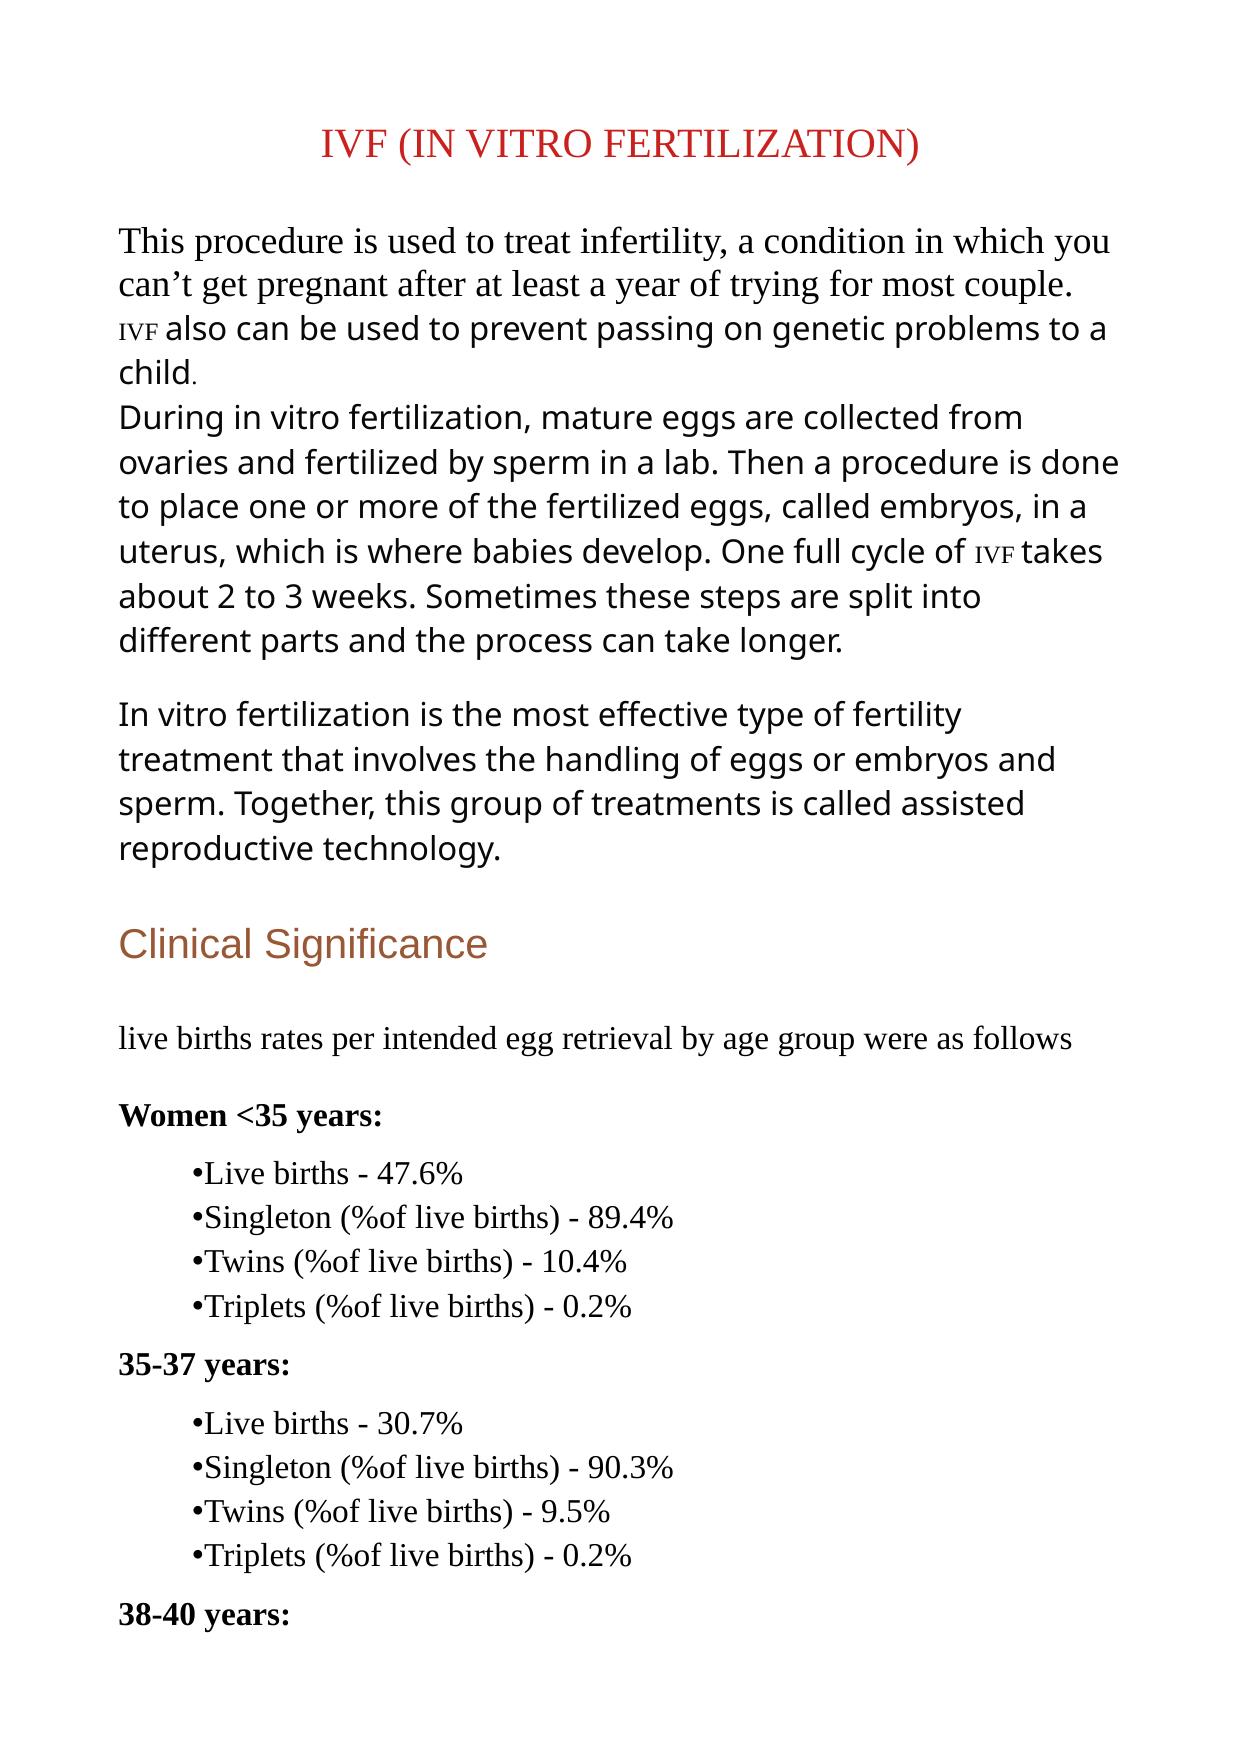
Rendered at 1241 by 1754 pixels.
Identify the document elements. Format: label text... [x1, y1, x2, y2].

text IVF (IN VITRO FERTILIZATION) [118, 118, 1122, 166]
text 38-40 years: [118, 1594, 1122, 1632]
text live births rates per intended egg retrieval by age group were as follows [118, 1018, 1122, 1057]
list Live births - 47.6% [118, 1154, 1122, 1192]
list Twins (%of live births) - 9.5% [118, 1491, 1122, 1529]
list Twins (%of live births) - 10.4% [118, 1242, 1122, 1280]
text This procedure is used to treat infertility, a condition in which you can’t get pregnant after at least a year of trying for most couple. [118, 219, 1122, 305]
text IVF also can be used to prevent passing on genetic problems to a child. [118, 305, 1122, 394]
text 35-37 years: [118, 1344, 1122, 1383]
text Women <35 years: [118, 1095, 1122, 1133]
list Singleton (%of live births) - 89.4% [118, 1198, 1122, 1236]
list Singleton (%of live births) - 90.3% [118, 1447, 1122, 1486]
subtitle Clinical Significance [118, 919, 1122, 967]
list Live births - 30.7% [118, 1403, 1122, 1441]
text In vitro fertilization is the most effective type of fertility treatment that involves the handling of eggs or embryos and sperm. Together, this group of treatments is called assisted reproductive technology. [118, 691, 1122, 870]
list Triplets (%of live births) - 0.2% [118, 1286, 1122, 1324]
text During in vitro fertilization, mature eggs are collected from ovaries and fertilized by sperm in a lab. Then a procedure is done to place one or more of the fertilized eggs, called embryos, in a uterus, which is where babies develop. One full cycle of IVF takes about 2 to 3 weeks. Sometimes these steps are split into different parts and the process can take longer. [118, 394, 1122, 662]
list Triplets (%of live births) - 0.2% [118, 1535, 1122, 1574]
